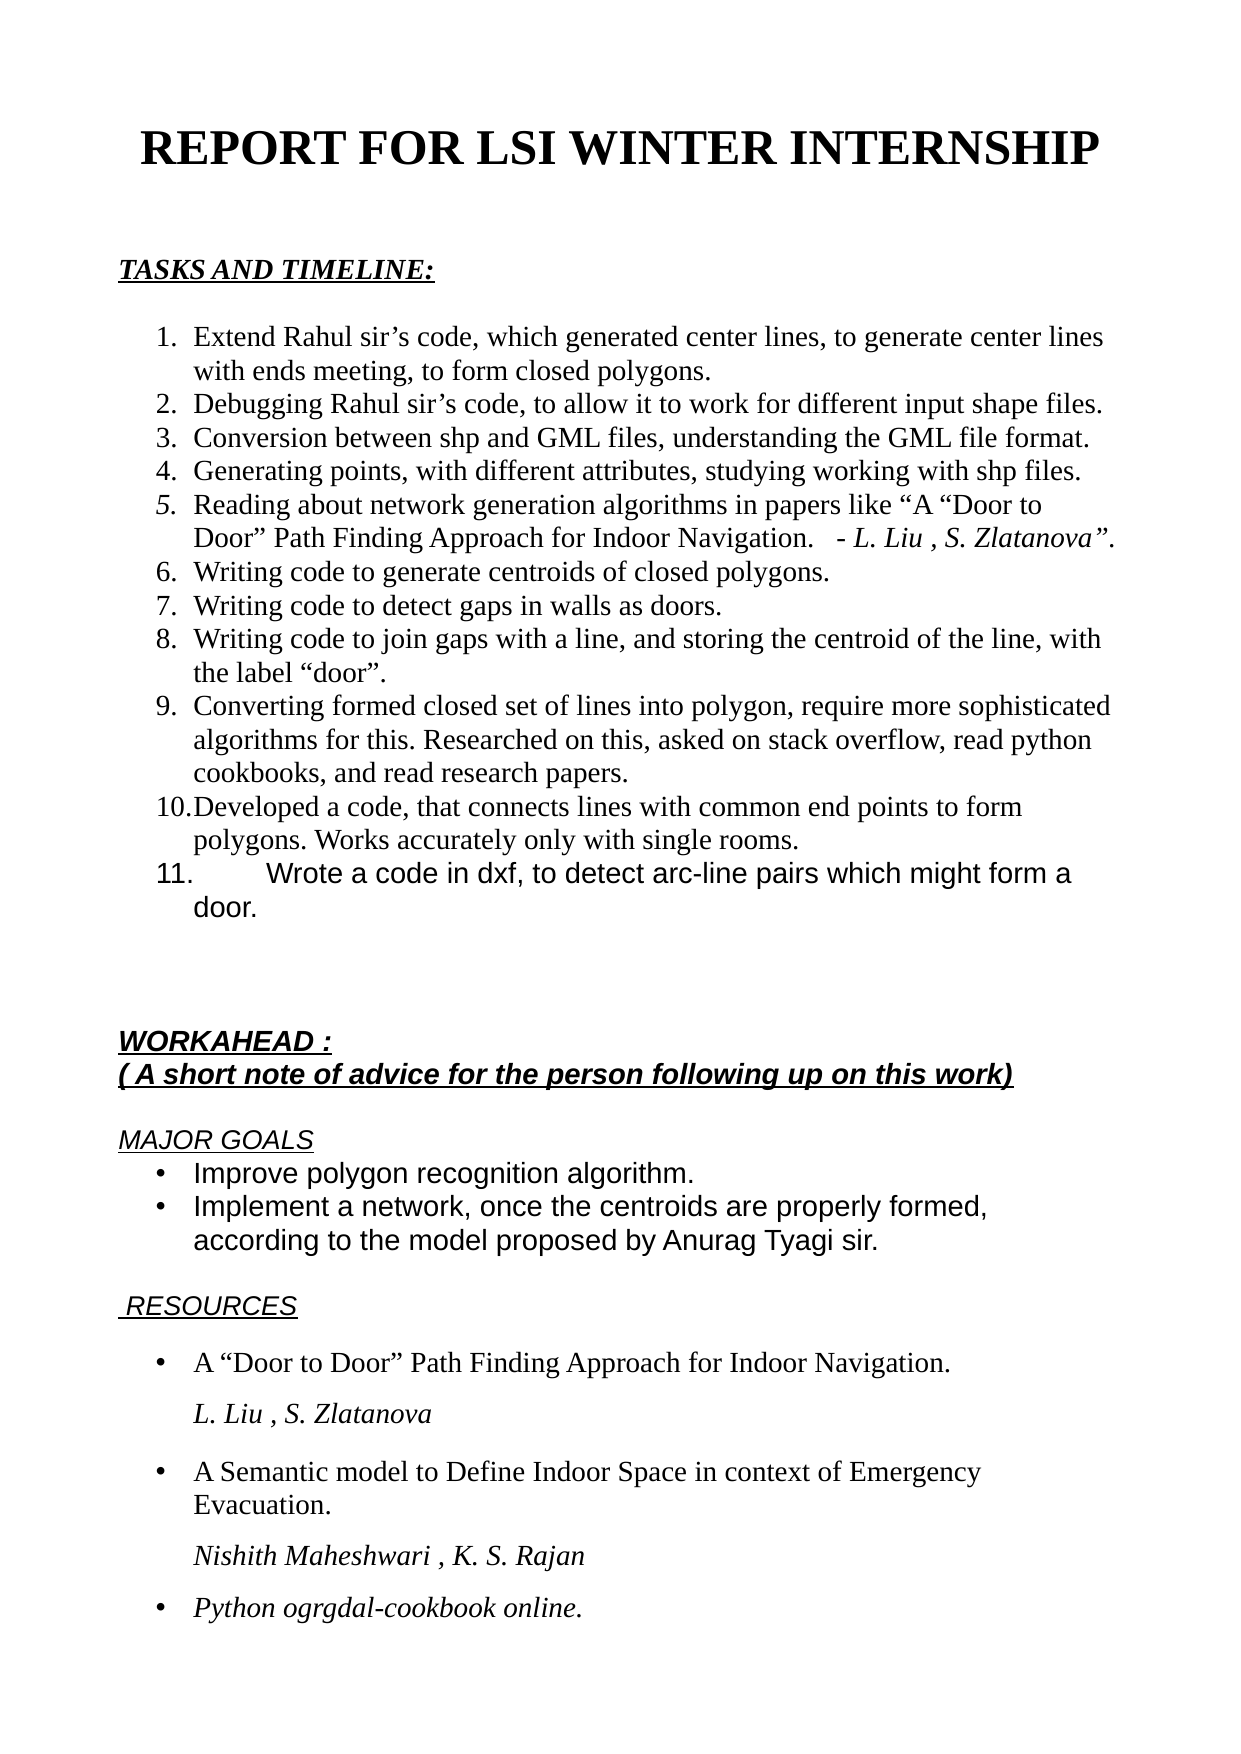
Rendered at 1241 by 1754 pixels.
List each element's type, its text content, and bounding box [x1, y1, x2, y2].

text RESOURCES [118, 1290, 1122, 1321]
list Reading about network generation algorithms in papers like “A “Door to Door” Path Finding Approach for Indoor Navigation. - L. Liu , S. Zlatanova”. [156, 487, 1122, 554]
list Generating points, with different attributes, studying working with shp files. [156, 453, 1122, 487]
list Writing code to generate centroids of closed polygons. [156, 554, 1122, 588]
list A Semantic model to Define Indoor Space in context of Emergency Evacuation. [156, 1454, 1122, 1521]
list Nishith Maheshwari , K. S. Rajan [156, 1538, 1122, 1572]
list Writing code to join gaps with a line, and storing the centroid of the line, with the label “door”. [156, 621, 1122, 688]
list Conversion between shp and GML files, understanding the GML file format. [156, 420, 1122, 453]
list A “Door to Door” Path Finding Approach for Indoor Navigation. [156, 1345, 1122, 1379]
list L. Liu , S. Zlatanova [156, 1396, 1122, 1430]
text MAJOR GOALS [118, 1124, 1122, 1156]
list Debugging Rahul sir’s code, to allow it to work for different input shape files. [156, 386, 1122, 420]
list Writing code to detect gaps in walls as doors. [156, 588, 1122, 621]
text REPORT FOR LSI WINTER INTERNSHIP [118, 118, 1122, 176]
list Developed a code, that connects lines with common end points to form polygons. Works accurately only with single rooms. [156, 789, 1122, 856]
list Wrote a code in dxf, to detect arc-line pairs which might form a door. [156, 856, 1122, 923]
list Python ogrgdal-cookbook online. [156, 1590, 1122, 1623]
text WORKAHEAD : [118, 1024, 1122, 1057]
list Converting formed closed set of lines into polygon, require more sophisticated algorithms for this. Researched on this, asked on stack overflow, read python cookbooks, and read research papers. [156, 688, 1122, 789]
list Implement a network, once the centroids are properly formed, according to the model proposed by Anurag Tyagi sir. [156, 1189, 1122, 1257]
list Improve polygon recognition algorithm. [156, 1156, 1122, 1189]
text ( A short note of advice for the person following up on this work) [118, 1057, 1122, 1091]
list Extend Rahul sir’s code, which generated center lines, to generate center lines with ends meeting, to form closed polygons. [156, 319, 1122, 386]
text TASKS AND TIMELINE: [118, 252, 1122, 286]
